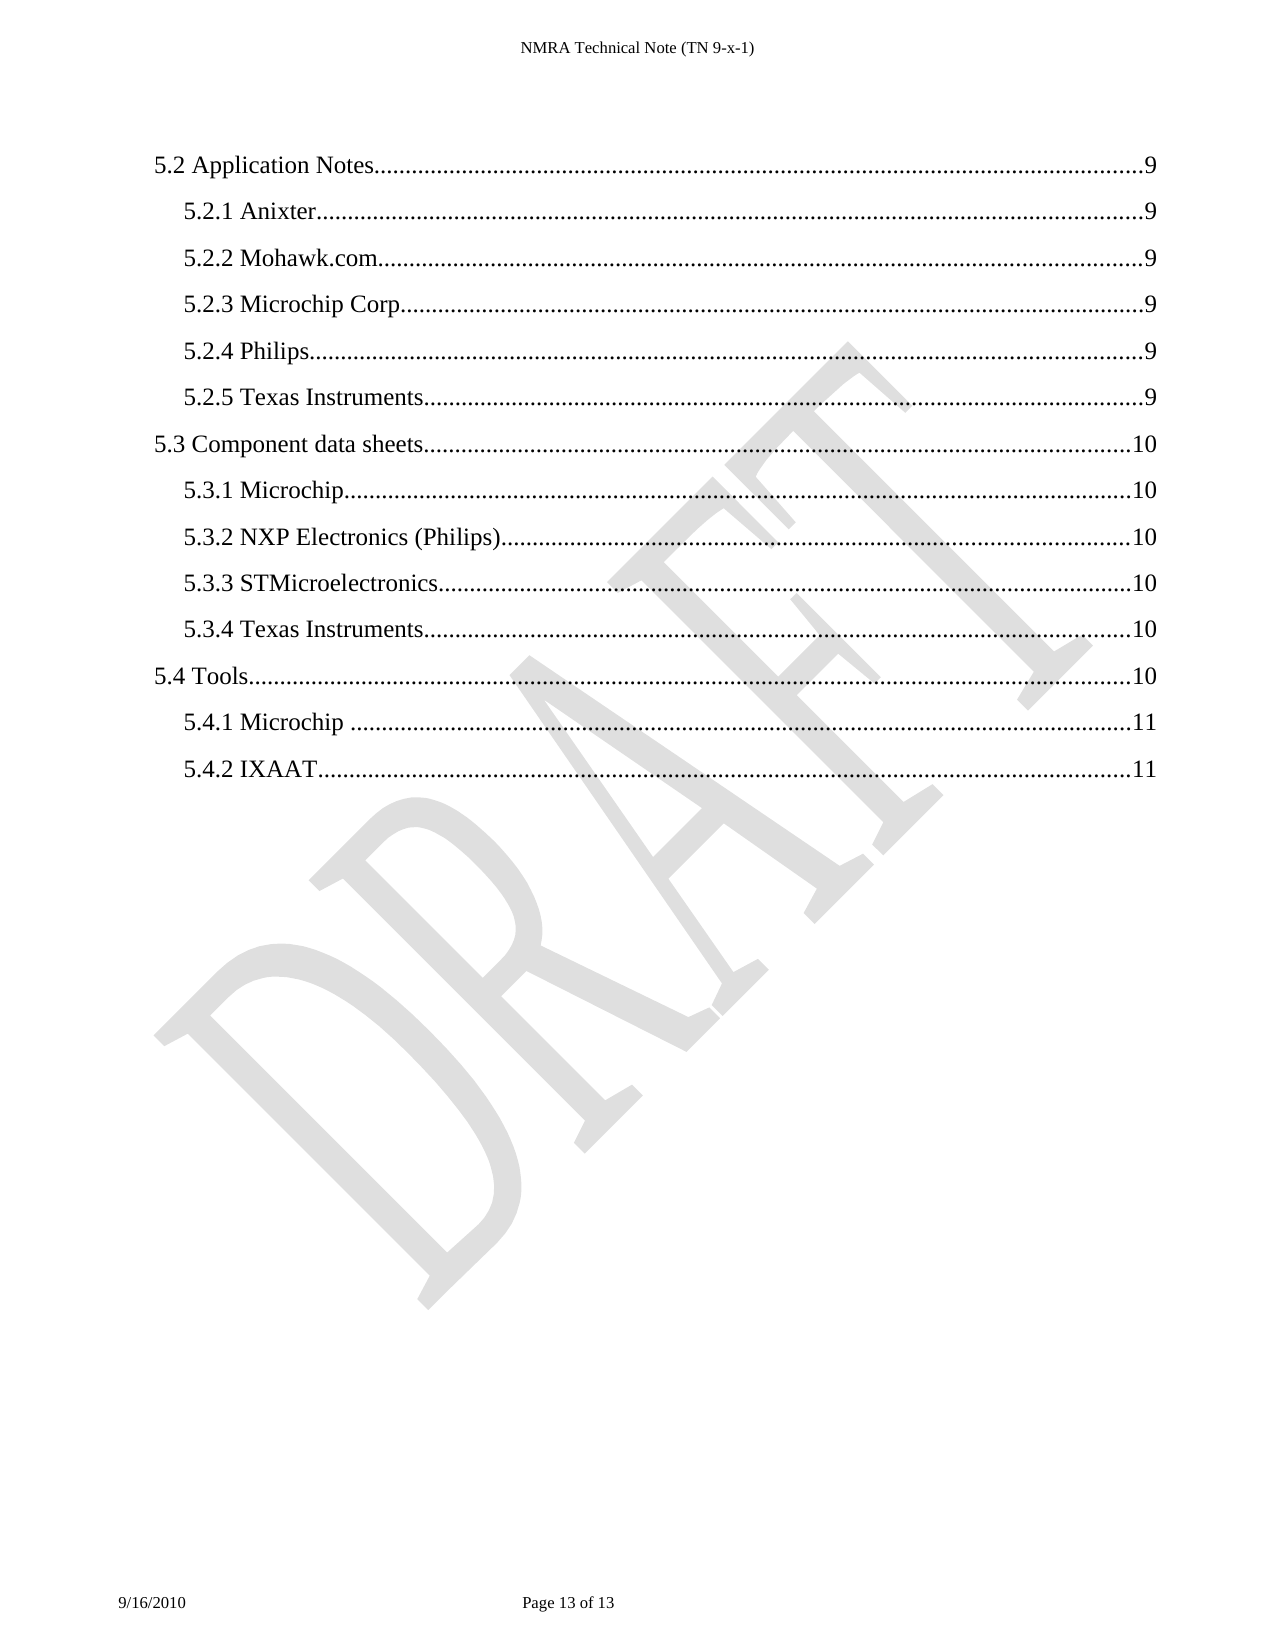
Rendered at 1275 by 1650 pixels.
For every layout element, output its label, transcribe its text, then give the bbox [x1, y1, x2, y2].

text 5.2.3 Microchip Corp 9 [177, 289, 1157, 318]
text 5.2.5 Texas Instruments 9 [816, 382, 902, 411]
text 5.2.1 Anixter 9 [177, 196, 1157, 225]
text 5.4.2 IXAAT 11 [677, 754, 843, 783]
text 5.4.1 Microchip 11 [608, 707, 796, 736]
text 5.3 Component data sheets 10 [770, 432, 818, 457]
text 5.2 Application Notes 9 [148, 150, 1157, 179]
text 5.2.2 Mohawk.com 9 [177, 243, 1157, 272]
text 5.4 Tools 10 [764, 661, 792, 675]
text 5.3.3 STMicroelectronics 10 [671, 568, 958, 597]
text 5.4 Tools 10 [1050, 661, 1157, 690]
text 5.3.2 NXP Electronics (Philips) 10 [177, 522, 666, 550]
text 5.3 Component data sheets 10 [148, 429, 759, 457]
text 5.3.4 Texas Instruments 10 [717, 614, 818, 643]
text 5.4.2 IXAAT 11 [857, 754, 1157, 783]
text 5.3.4 Texas Instruments 10 [1018, 614, 1157, 643]
text 5.3.1 Microchip 10 [177, 475, 762, 504]
text 5.2.5 Texas Instruments 9 [177, 382, 806, 411]
text 5.4.1 Microchip 11 [550, 707, 595, 736]
text 5.3.1 Microchip 10 [879, 475, 1157, 504]
text 5.3.2 NXP Electronics (Philips) 10 [677, 522, 771, 550]
text 5.4 Tools 10 [148, 661, 522, 690]
text 5.4.2 IXAAT 11 [583, 754, 663, 783]
text 5.3.2 NXP Electronics (Philips) 10 [926, 522, 1157, 550]
text 5.3.3 STMicroelectronics 10 [177, 568, 657, 597]
text 5.4 Tools 10 [803, 661, 1033, 690]
text 5.4.1 Microchip 11 [810, 707, 1157, 736]
text 5.3.4 Texas Instruments 10 [177, 614, 703, 643]
text 5.3 Component data sheets 10 [833, 429, 1157, 457]
text 5.3.1 Microchip 10 [757, 475, 865, 504]
text 5.2.5 Texas Instruments 9 [890, 382, 1157, 411]
text 5.4.2 IXAAT 11 [177, 754, 583, 783]
text 5.3.2 NXP Electronics (Philips) 10 [759, 522, 911, 550]
text 5.3.3 STMicroelectronics 10 [972, 568, 1157, 597]
text 5.4.1 Microchip 11 [177, 707, 550, 736]
text 5.4 Tools 10 [540, 661, 750, 690]
text 5.3.4 Texas Instruments 10 [819, 614, 1004, 643]
text 5.2.4 Philips 9 [177, 336, 1157, 364]
